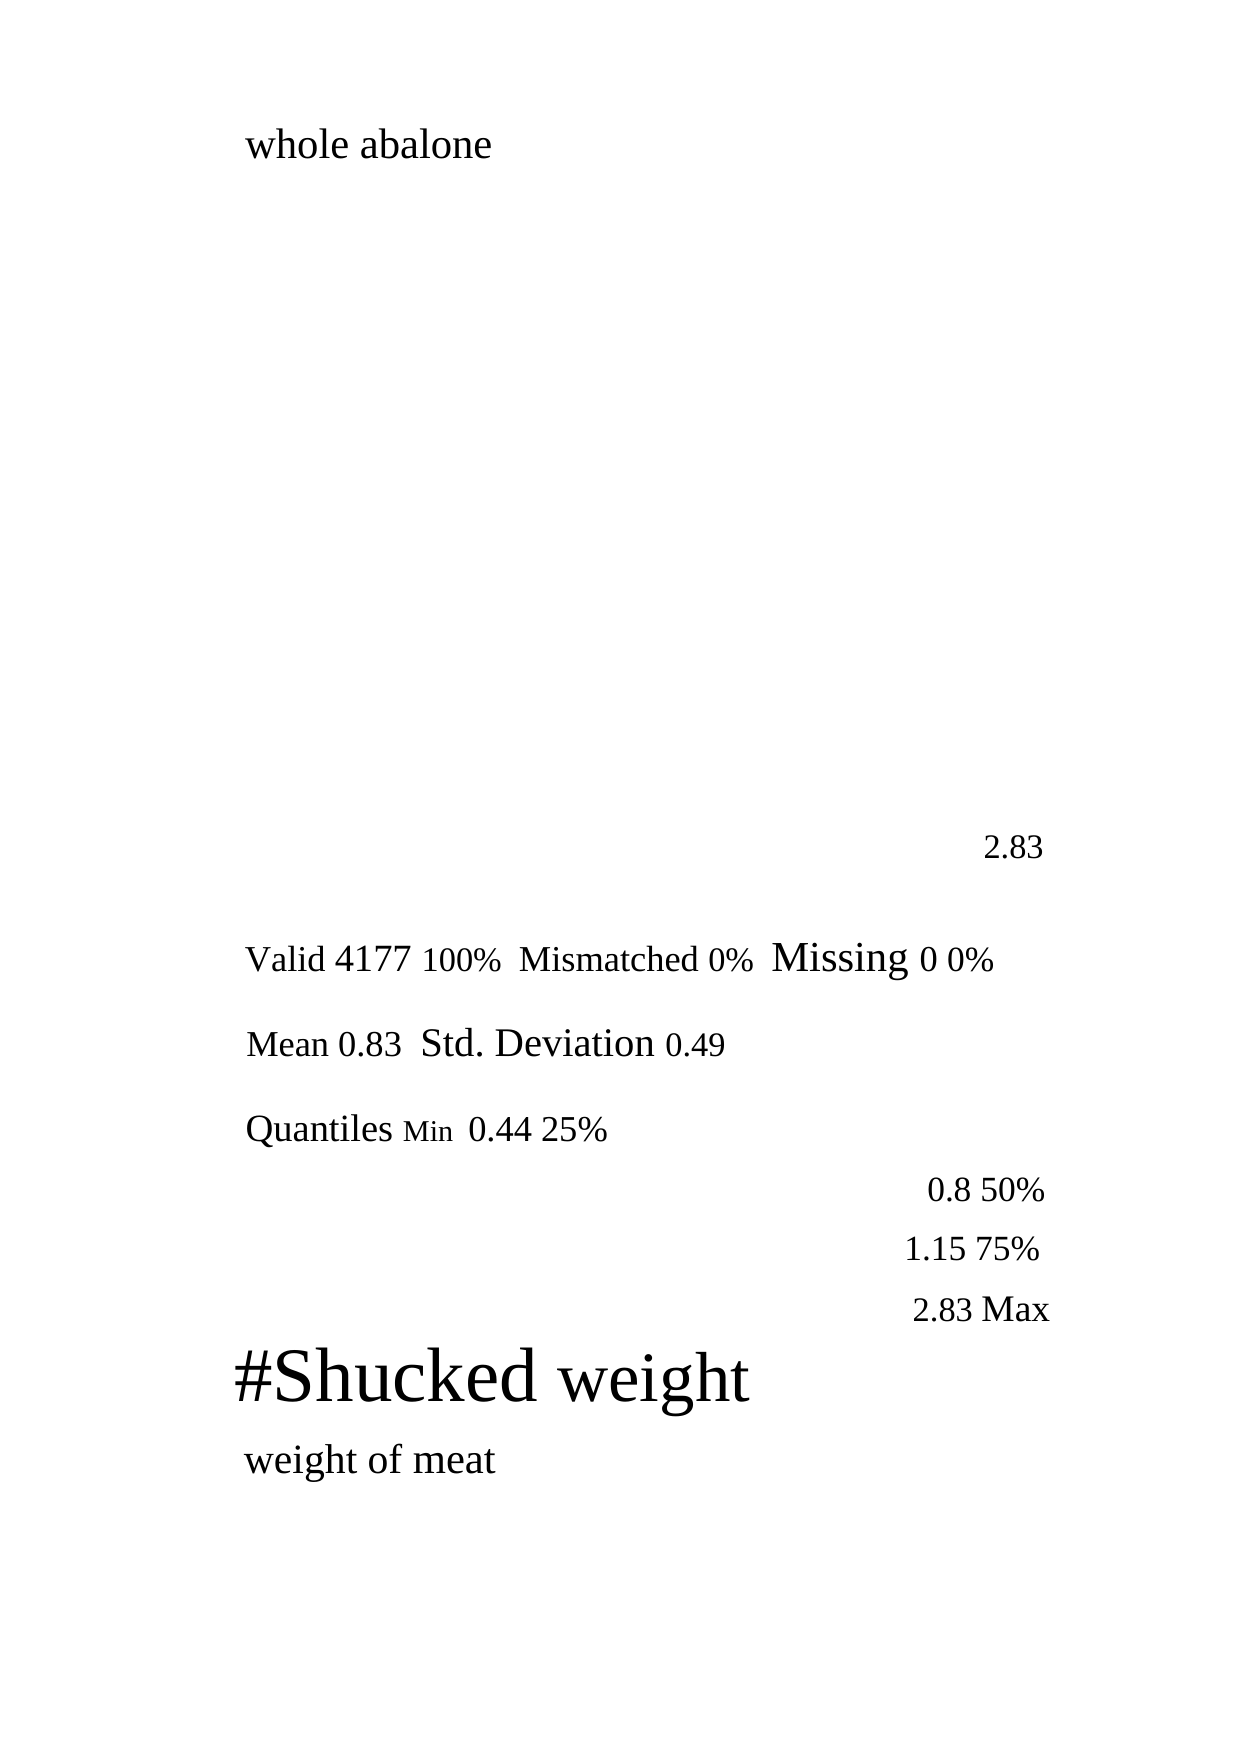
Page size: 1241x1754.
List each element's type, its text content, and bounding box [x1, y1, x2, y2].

text weight of meat [244, 1433, 1122, 1482]
text Quantiles Min 0.44 25% [245, 1106, 1059, 1150]
text 2.83 [118, 826, 1061, 866]
text Valid 4177 100% Mismatched 0% Missing 0 0% [244, 931, 1057, 981]
text 1.15 75% [118, 1228, 1057, 1268]
text #Shucked weight [234, 1330, 1122, 1418]
text 0.8 50% [118, 1168, 1063, 1209]
text Mean 0.83 Std. Deviation 0.49 [246, 1018, 914, 1065]
text whole abalone [245, 118, 1122, 167]
text 2.83 Max [118, 1287, 1059, 1330]
